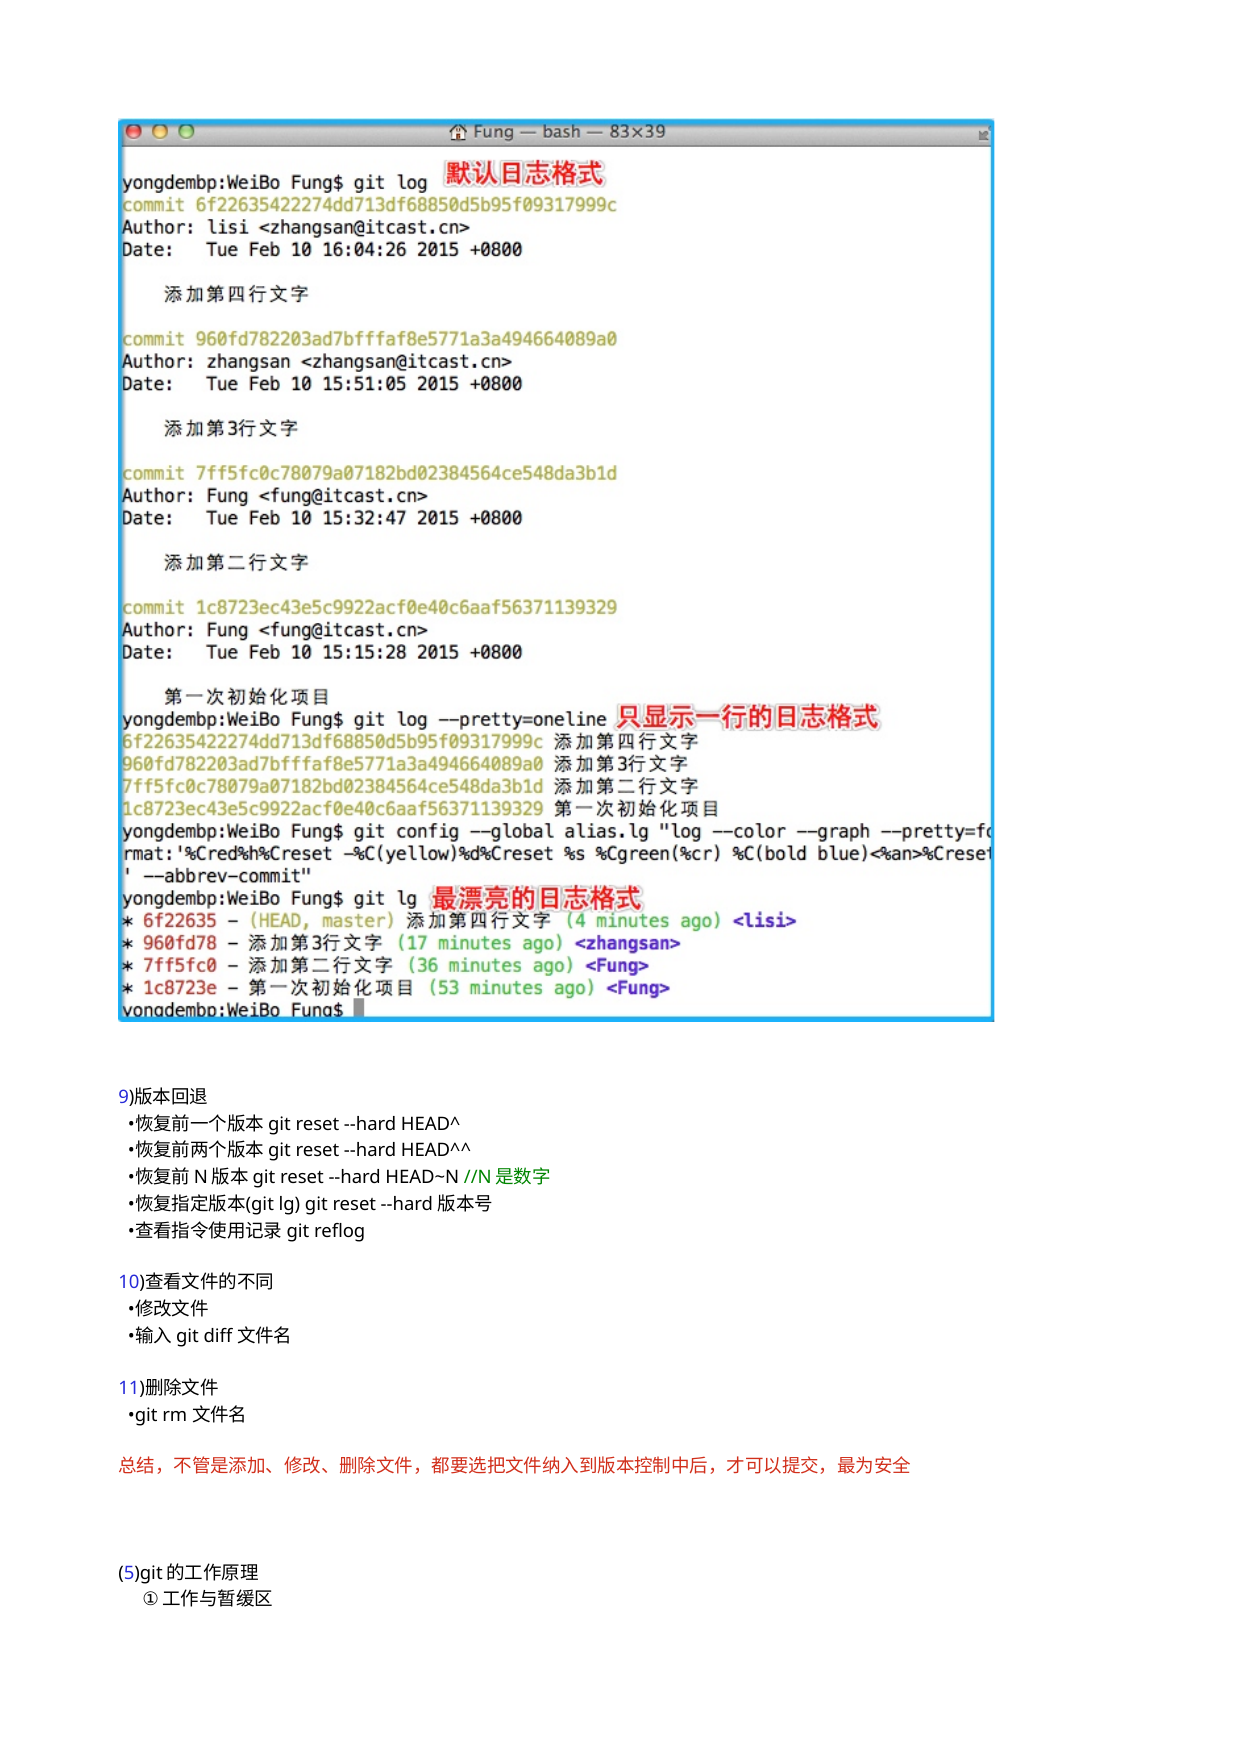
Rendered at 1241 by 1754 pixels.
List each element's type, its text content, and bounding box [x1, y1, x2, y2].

text 9)版本回退 •恢复前一个版本 git reset --hard HEAD^ •恢复前两个版本 git reset --hard HEAD^^ •恢复前N版本 git reset --hard HEAD~N //N是数字 •恢复指定版本(git lg) git reset --hard 版本号 •查看指令使用记录 git reflog ​ 10)查看文件的不同 •修改文件 •输入 git diff 文件名 11)删除文件 •git rm 文件名 总结，不管是添加、修改、删除文件，都要选把文件纳入到版本控制中后，才可以提交，最为安全 [118, 1082, 1122, 1478]
text (5)git的工作原理 ①工作与暂缓区 [118, 1533, 1122, 1611]
picture [118, 118, 995, 1022]
